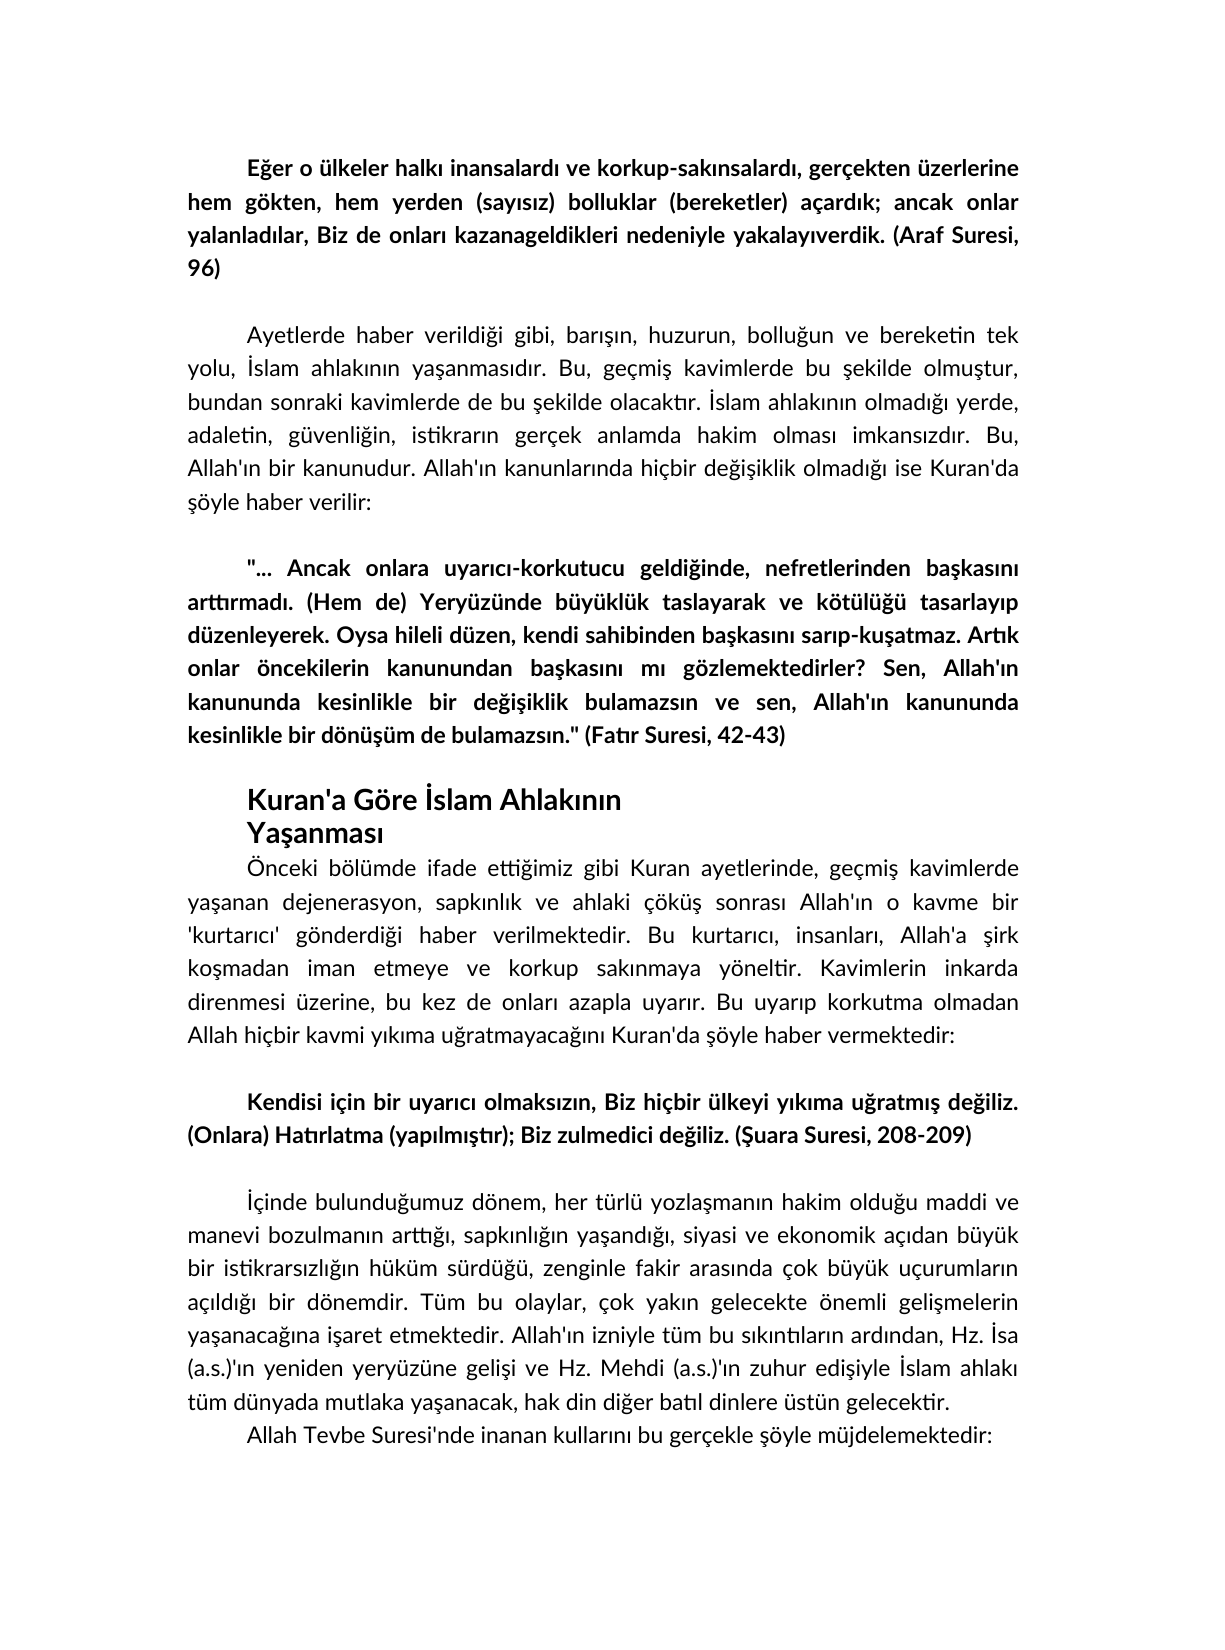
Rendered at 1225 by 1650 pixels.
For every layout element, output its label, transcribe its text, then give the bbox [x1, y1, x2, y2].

text Allah Tevbe Suresi'nde inanan kullarını bu gerçekle şöyle müjdelemektedir: [187, 1417, 1020, 1450]
text Önceki bölümde ifade ettiğimiz gibi Kuran ayetlerinde, geçmiş kavimlerde yaşanan dejenerasyon, sapkınlık ve ahlaki çöküş sonrası Allah'ın o kavme bir 'kurtarıcı' gönderdiği haber verilmektedir. Bu kurtarıcı, insanları, Allah'a şirk koşmadan iman etmeye ve korkup sakınmaya yöneltir. Kavimlerin inkarda direnmesi üzerine, bu kez de onları azapla uyarır. Bu uyarıp korkutma olmadan Allah hiçbir kavmi yıkıma uğratmayacağını Kuran'da şöyle haber vermektedir: [187, 850, 1020, 1050]
text Kuran'a Göre İslam Ahlakının [187, 783, 1020, 817]
text Eğer o ülkeler halkı inansalardı ve korkup-sakınsalardı, gerçekten üzerlerine hem gökten, hem yerden (sayısız) bolluklar (bereketler) açardık; ancak onlar yalanladılar, Biz de onları kazanageldikleri nedeniyle yakalayıverdik. (Araf Suresi, 96) [187, 150, 1020, 283]
text "... Ancak onlara uyarıcı-korkutucu geldiğinde, nefretlerinden başkasını arttırmadı. (Hem de) Yeryüzünde büyüklük taslayarak ve kötülüğü tasarlayıp düzenleyerek. Oysa hileli düzen, kendi sahibinden başkasını sarıp-kuşatmaz. Artık onlar öncekilerin kanunundan başkasını mı gözlemektedirler? Sen, Allah'ın kanununda kesinlikle bir değişiklik bulamazsın ve sen, Allah'ın kanununda kesinlikle bir dönüşüm de bulamazsın." (Fatır Suresi, 42-43) [187, 550, 1020, 750]
text Kendisi için bir uyarıcı olmaksızın, Biz hiçbir ülkeyi yıkıma uğratmış değiliz. (Onlara) Hatırlatma (yapılmıştır); Biz zulmedici değiliz. (Şuara Suresi, 208-209) [187, 1083, 1020, 1150]
text Ayetlerde haber verildiği gibi, barışın, huzurun, bolluğun ve bereketin tek yolu, İslam ahlakının yaşanmasıdır. Bu, geçmiş kavimlerde bu şekilde olmuştur, bundan sonraki kavimlerde de bu şekilde olacaktır. İslam ahlakının olmadığı yerde, adaletin, güvenliğin, istikrarın gerçek anlamda hakim olması imkansızdır. Bu, Allah'ın bir kanunudur. Allah'ın kanunlarında hiçbir değişiklik olmadığı ise Kuran'da şöyle haber verilir: [187, 317, 1020, 517]
text Yaşanması [187, 817, 1020, 850]
text İçinde bulunduğumuz dönem, her türlü yozlaşmanın hakim olduğu maddi ve manevi bozulmanın arttığı, sapkınlığın yaşandığı, siyasi ve ekonomik açıdan büyük bir istikrarsızlığın hüküm sürdüğü, zenginle fakir arasında çok büyük uçurumların açıldığı bir dönemdir. Tüm bu olaylar, çok yakın gelecekte önemli gelişmelerin yaşanacağına işaret etmektedir. Allah'ın izniyle tüm bu sıkıntıların ardından, Hz. İsa (a.s.)'ın yeniden yeryüzüne gelişi ve Hz. Mehdi (a.s.)'ın zuhur edişiyle İslam ahlakı tüm dünyada mutlaka yaşanacak, hak din diğer batıl dinlere üstün gelecektir. [187, 1183, 1020, 1417]
